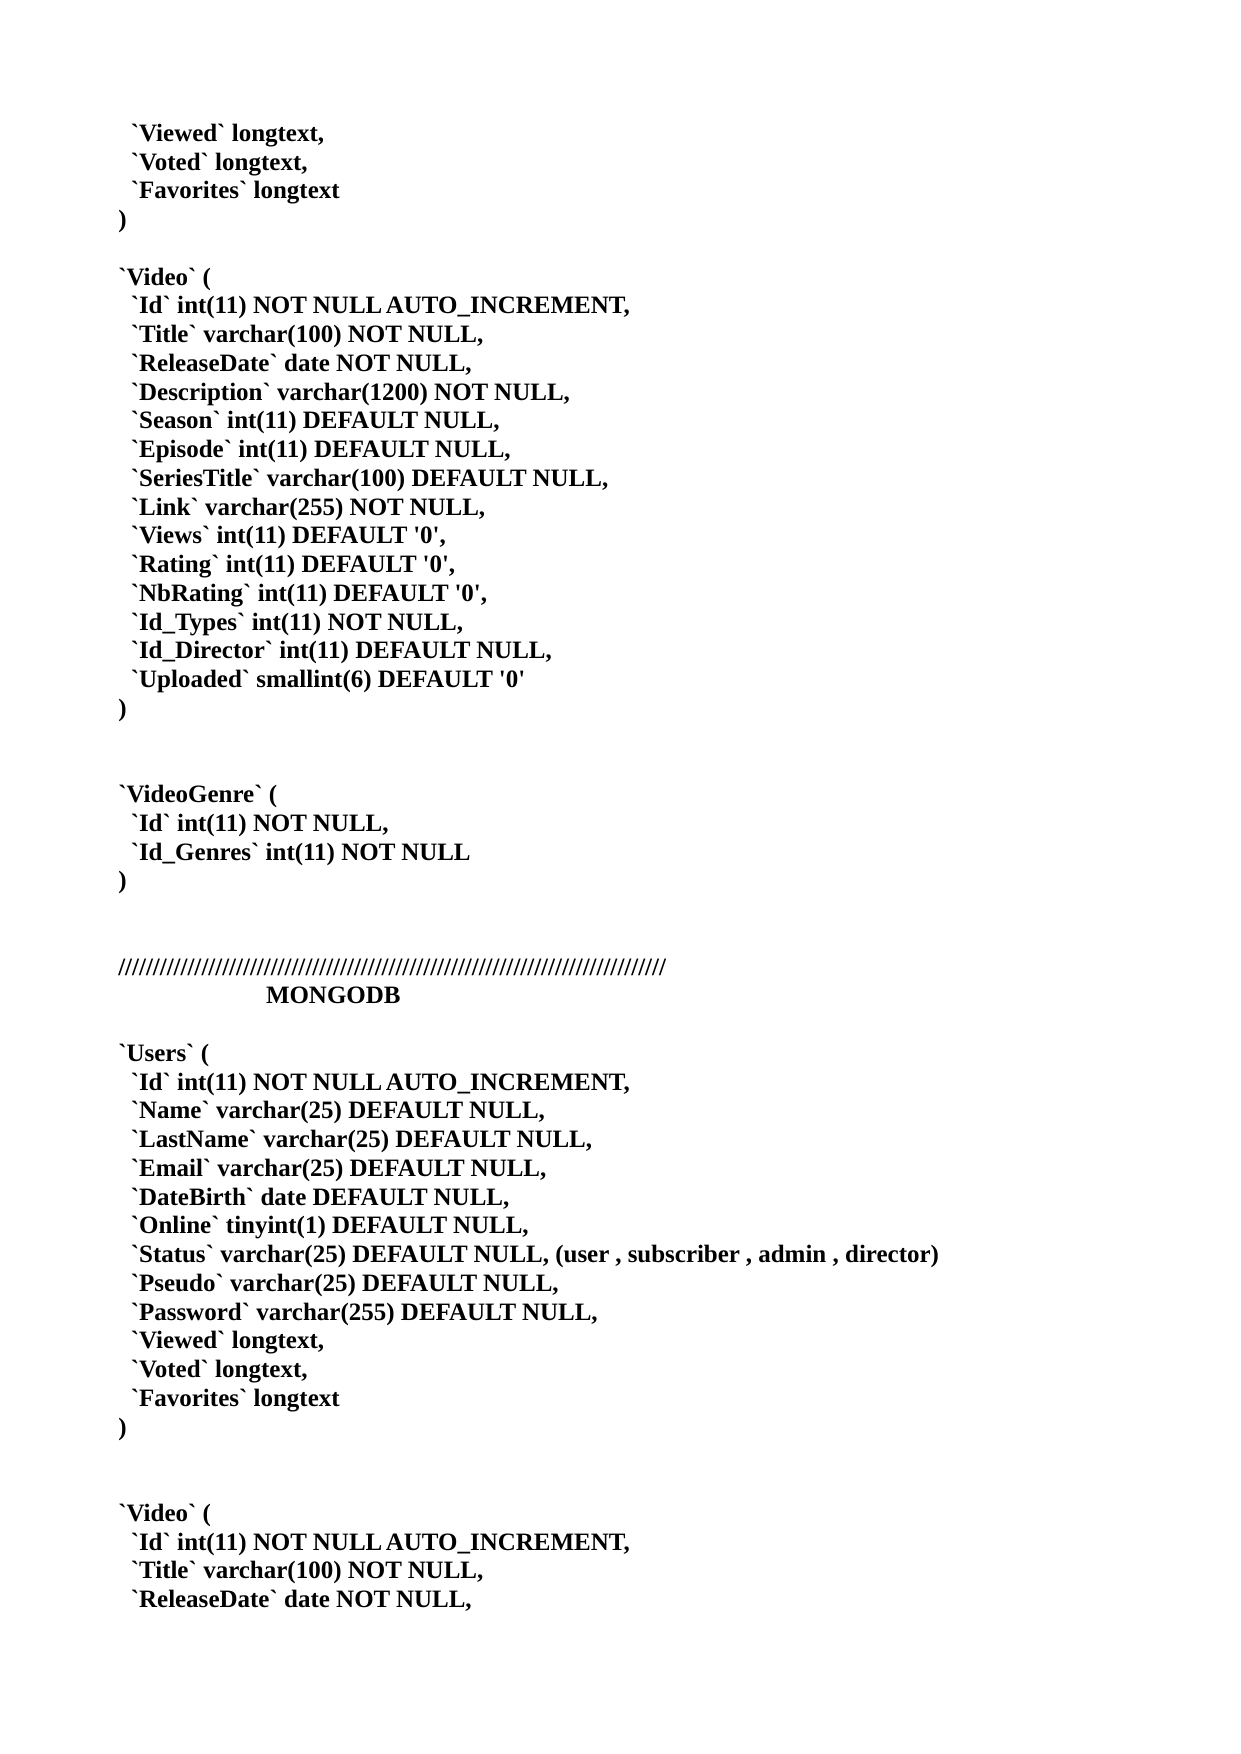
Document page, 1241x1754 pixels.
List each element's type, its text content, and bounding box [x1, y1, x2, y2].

text `Email` varchar(25) DEFAULT NULL, [118, 1153, 1122, 1182]
text ) [118, 866, 1122, 894]
text `ReleaseDate` date NOT NULL, [118, 1584, 1122, 1613]
text `Voted` longtext, [118, 147, 1122, 176]
text /////////////////////////////////////////////////////////////////////////////// [118, 952, 1122, 981]
text ) [118, 1412, 1122, 1441]
text `Id` int(11) NOT NULL AUTO_INCREMENT, [118, 1067, 1122, 1096]
text `Favorites` longtext [118, 1383, 1122, 1412]
text `Status` varchar(25) DEFAULT NULL, (user , subscriber , admin , director) [118, 1239, 1122, 1268]
text ) [118, 204, 1122, 233]
text `Link` varchar(255) NOT NULL, [118, 492, 1122, 521]
text `Id_Director` int(11) DEFAULT NULL, [118, 636, 1122, 664]
text `ReleaseDate` date NOT NULL, [118, 348, 1122, 377]
text `Pseudo` varchar(25) DEFAULT NULL, [118, 1268, 1122, 1297]
text `DateBirth` date DEFAULT NULL, [118, 1182, 1122, 1211]
text `Viewed` longtext, [118, 118, 1122, 147]
text `Id` int(11) NOT NULL AUTO_INCREMENT, [118, 1527, 1122, 1556]
text ) [118, 693, 1122, 722]
text `Title` varchar(100) NOT NULL, [118, 319, 1122, 348]
text `Video` ( [118, 262, 1122, 291]
text `Views` int(11) DEFAULT '0', [118, 521, 1122, 549]
text `LastName` varchar(25) DEFAULT NULL, [118, 1124, 1122, 1153]
text `Id` int(11) NOT NULL AUTO_INCREMENT, [118, 291, 1122, 319]
text `SeriesTitle` varchar(100) DEFAULT NULL, [118, 463, 1122, 492]
text `Season` int(11) DEFAULT NULL, [118, 406, 1122, 434]
text `Title` varchar(100) NOT NULL, [118, 1556, 1122, 1584]
text `Episode` int(11) DEFAULT NULL, [118, 434, 1122, 463]
text `Description` varchar(1200) NOT NULL, [118, 377, 1122, 406]
text `VideoGenre` ( [118, 779, 1122, 808]
text `Uploaded` smallint(6) DEFAULT '0' [118, 664, 1122, 693]
text `Users` ( [118, 1038, 1122, 1067]
text `Video` ( [118, 1498, 1122, 1527]
text `NbRating` int(11) DEFAULT '0', [118, 578, 1122, 607]
text `Id` int(11) NOT NULL, [118, 808, 1122, 837]
text `Password` varchar(255) DEFAULT NULL, [118, 1297, 1122, 1326]
text MONGODB [118, 981, 1122, 1009]
text `Favorites` longtext [118, 176, 1122, 204]
text `Voted` longtext, [118, 1354, 1122, 1383]
text `Name` varchar(25) DEFAULT NULL, [118, 1096, 1122, 1124]
text `Id_Types` int(11) NOT NULL, [118, 607, 1122, 636]
text `Viewed` longtext, [118, 1326, 1122, 1354]
text `Online` tinyint(1) DEFAULT NULL, [118, 1211, 1122, 1239]
text `Id_Genres` int(11) NOT NULL [118, 837, 1122, 866]
text `Rating` int(11) DEFAULT '0', [118, 549, 1122, 578]
